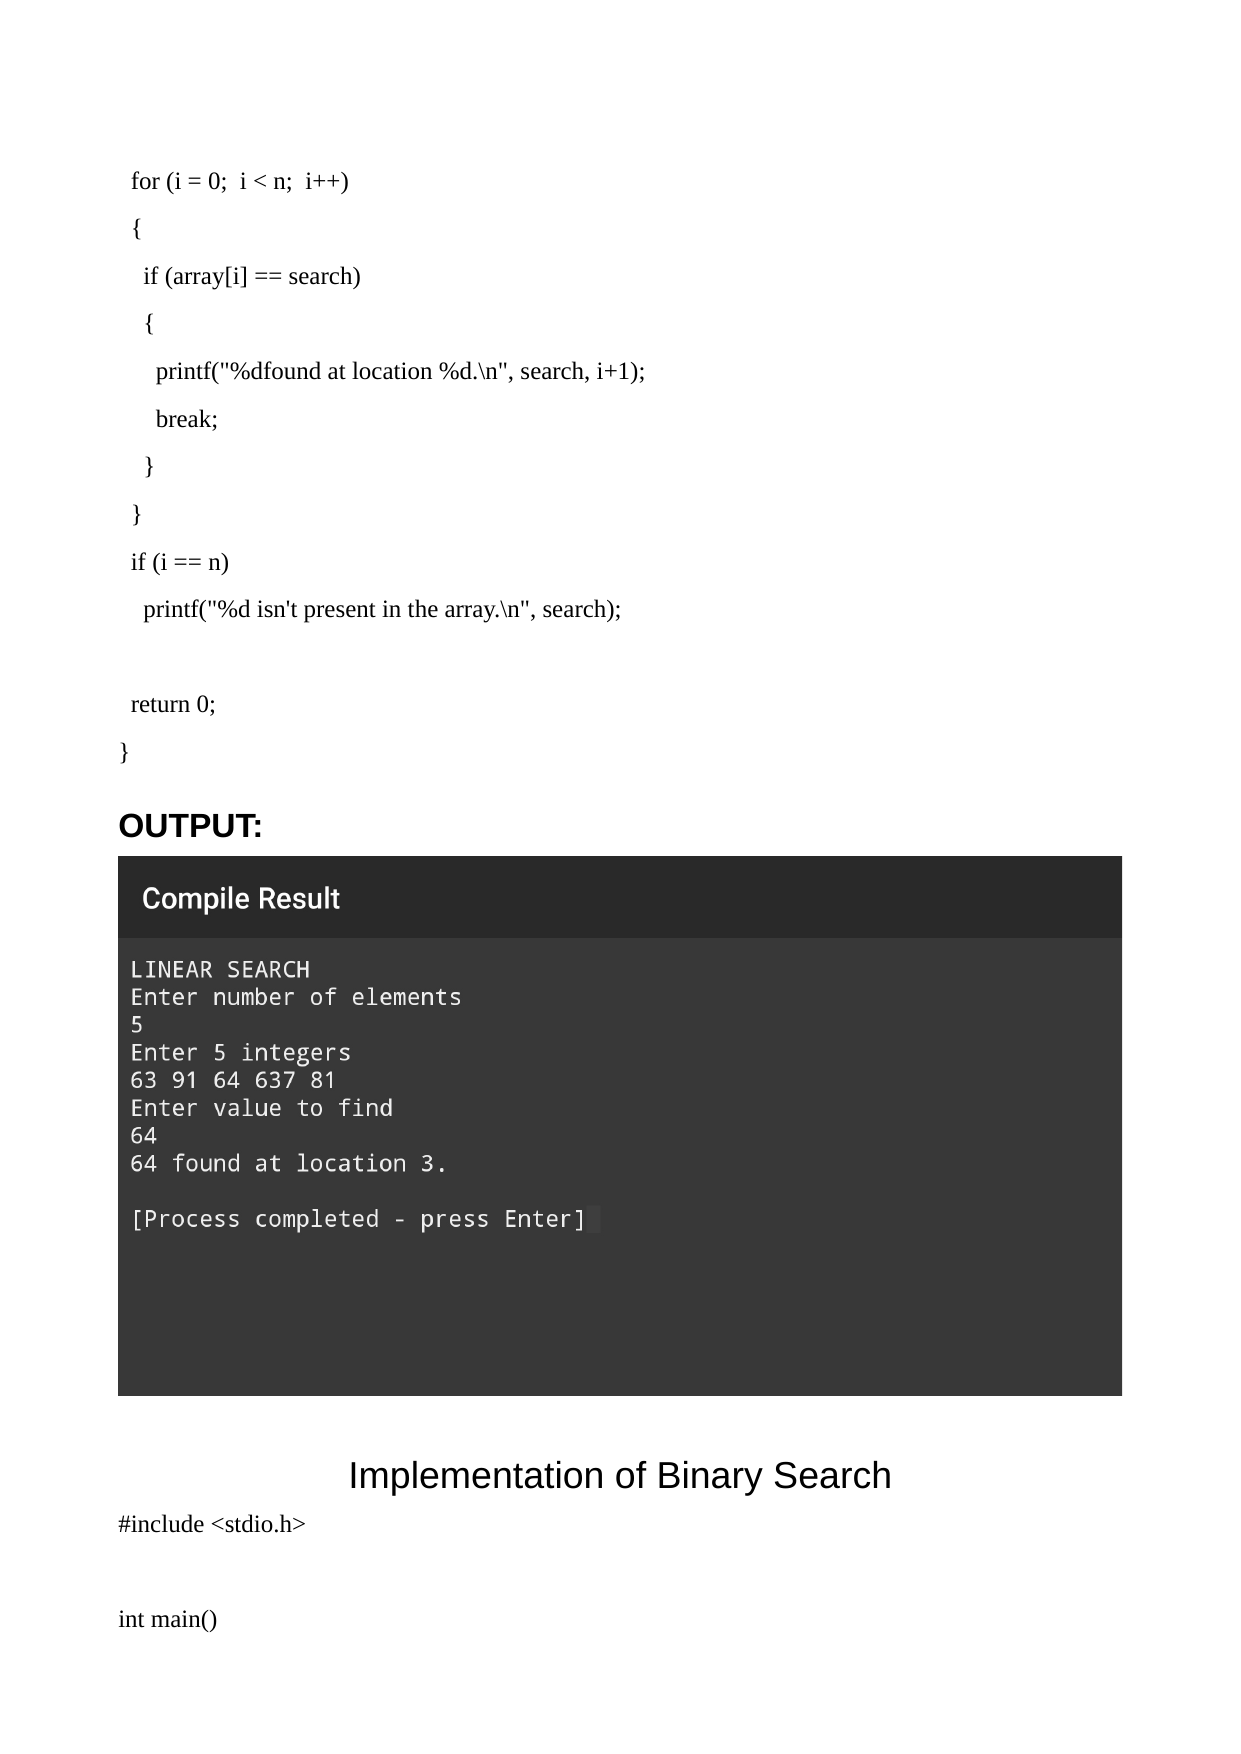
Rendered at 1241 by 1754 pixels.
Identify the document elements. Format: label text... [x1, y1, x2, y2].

subtitle Implementation of Binary Search [118, 1453, 1122, 1496]
text if (i == n) [118, 547, 1122, 575]
text } [118, 737, 1122, 766]
text { [118, 213, 1122, 242]
text if (array[i] == search) [118, 261, 1122, 290]
text break; [118, 404, 1122, 432]
subtitle OUTPUT: [118, 805, 1122, 844]
text } [118, 499, 1122, 528]
text printf("%dfound at location %d.\n", search, i+1); [118, 356, 1122, 385]
text { [118, 308, 1122, 337]
text for (i = 0; i < n; i++) [118, 166, 1122, 194]
text return 0; [118, 689, 1122, 718]
text } [118, 451, 1122, 480]
picture [118, 856, 1123, 1396]
text printf("%d isn't present in the array.\n", search); [118, 594, 1122, 623]
text #include <stdio.h> [118, 1509, 1122, 1538]
text int main() [118, 1604, 1122, 1633]
